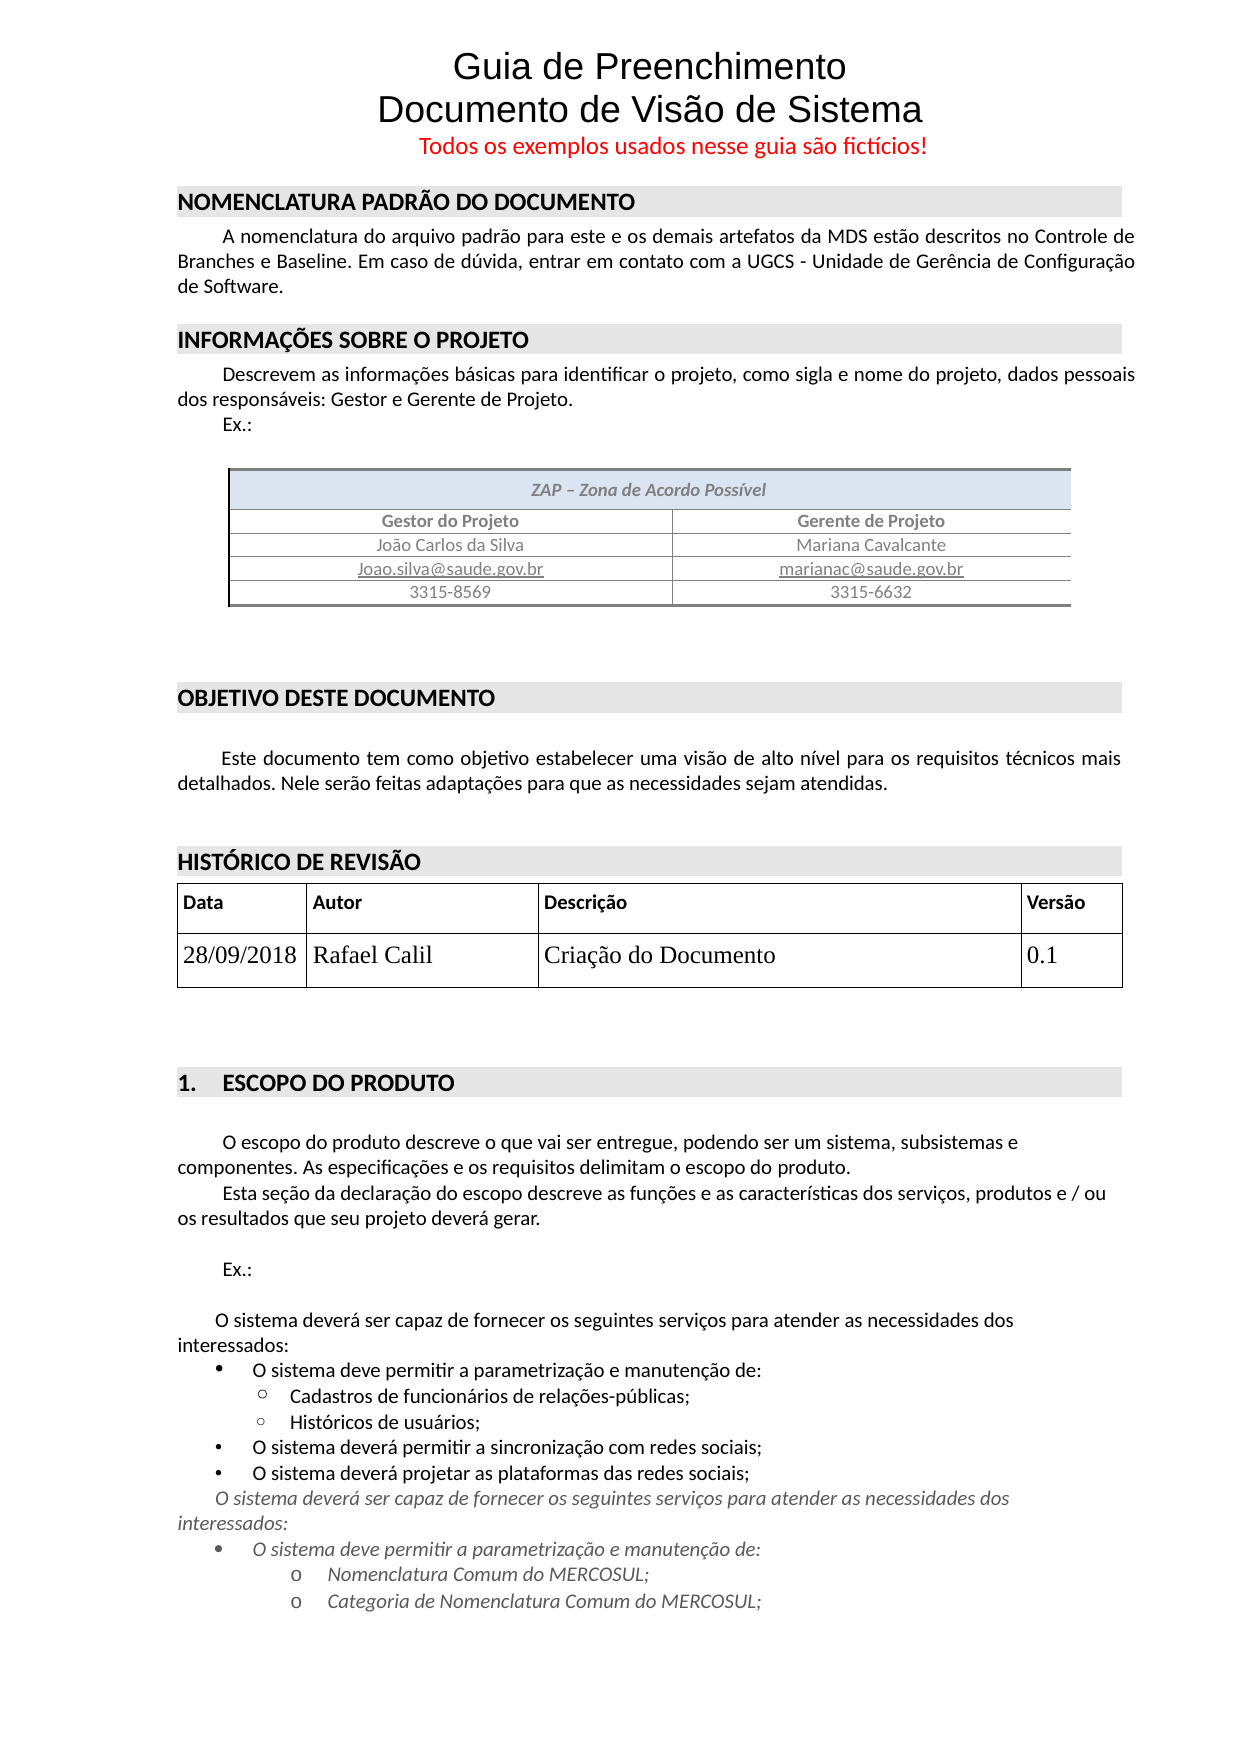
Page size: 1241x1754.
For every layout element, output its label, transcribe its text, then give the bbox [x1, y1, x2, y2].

text Esta seção da declaração do escopo descreve as funções e as características dos serviços, produtos e / ou os resultados que seu projeto deverá gerar. [177, 1180, 1122, 1231]
list O sistema deve permitir a parametrização e manutenção de: [215, 1358, 1122, 1383]
list Históricos de usuários; [252, 1409, 1122, 1434]
text Este documento tem como objetivo estabelecer uma visão de alto nível para os requisitos técnicos mais detalhados. Nele serão feitas adaptações para que as necessidades sejam atendidas. [177, 745, 1122, 796]
table_cell 28/09/2018 [178, 934, 306, 987]
table_header ZAP – Zona de Acordo Possível [230, 471, 1071, 509]
table_header Autor [307, 884, 538, 933]
text Todos os exemplos usados nesse guia são fictícios! [177, 131, 1115, 161]
table_header Descrição [539, 884, 1021, 933]
subtitle ESCOPO DO PRODUTO [177, 1067, 1122, 1097]
list O sistema deve permitir a parametrização e manutenção de: [215, 1536, 1122, 1561]
text Documento de Visão de Sistema [162, 87, 1137, 131]
text Guia de Preenchimento [162, 44, 1137, 87]
table_header Data [178, 884, 306, 933]
list Categoria de Nomenclatura Comum do MERCOSUL; [290, 1588, 1122, 1614]
table_cell João Carlos da Silva [230, 534, 672, 556]
table_cell Rafael Calil [307, 934, 538, 987]
table_cell Mariana Cavalcante [673, 534, 1071, 556]
table_cell 3315-8569 [230, 581, 672, 603]
list O sistema deverá projetar as plataformas das redes sociais; [215, 1460, 1122, 1485]
table_cell 0.1 [1022, 934, 1122, 987]
subtitle INFORMAÇÕES SOBRE O PROJETO [177, 324, 1122, 354]
list Cadastros de funcionários de relações-públicas; [252, 1383, 1122, 1409]
table_cell 3315-6632 [673, 581, 1071, 603]
text O escopo do produto descreve o que vai ser entregue, podendo ser um sistema, subsistemas e componentes. As especificações e os requisitos delimitam o escopo do produto. [177, 1129, 1122, 1180]
text O sistema deverá ser capaz de fornecer os seguintes serviços para atender as necessidades dos interessados: [177, 1485, 1122, 1536]
table_header Versão [1022, 884, 1122, 933]
table_cell marianac@saude.gov.br [673, 557, 1071, 580]
subtitle OBJETIVO DESTE DOCUMENTO [177, 682, 1122, 713]
text Ex.: [177, 412, 1137, 437]
text O sistema deverá ser capaz de fornecer os seguintes serviços para atender as necessidades dos interessados: [177, 1307, 1122, 1358]
list Nomenclatura Comum do MERCOSUL; [290, 1561, 1122, 1588]
subtitle NOMENCLATURA PADRÃO DO DOCUMENTO [177, 186, 1122, 217]
subtitle HISTÓRICO DE REVISÃO [177, 846, 1122, 876]
table_cell Joao.silva@saude.gov.br [230, 557, 672, 580]
table_cell Gerente de Projeto [673, 510, 1071, 533]
text Descrevem as informações básicas para identificar o projeto, como sigla e nome do projeto, dados pessoais dos responsáveis: Gestor e Gerente de Projeto. [177, 361, 1137, 412]
text Ex.: [177, 1256, 1122, 1281]
list O sistema deverá permitir a sincronização com redes sociais; [215, 1434, 1122, 1460]
text A nomenclatura do arquivo padrão para este e os demais artefatos da MDS estão descritos no Controle de Branches e Baseline. Em caso de dúvida, entrar em contato com a UGCS - Unidade de Gerência de Configuração de Software. [177, 223, 1137, 299]
table_cell Criação do Documento [539, 934, 1021, 987]
table_cell Gestor do Projeto [230, 510, 672, 533]
